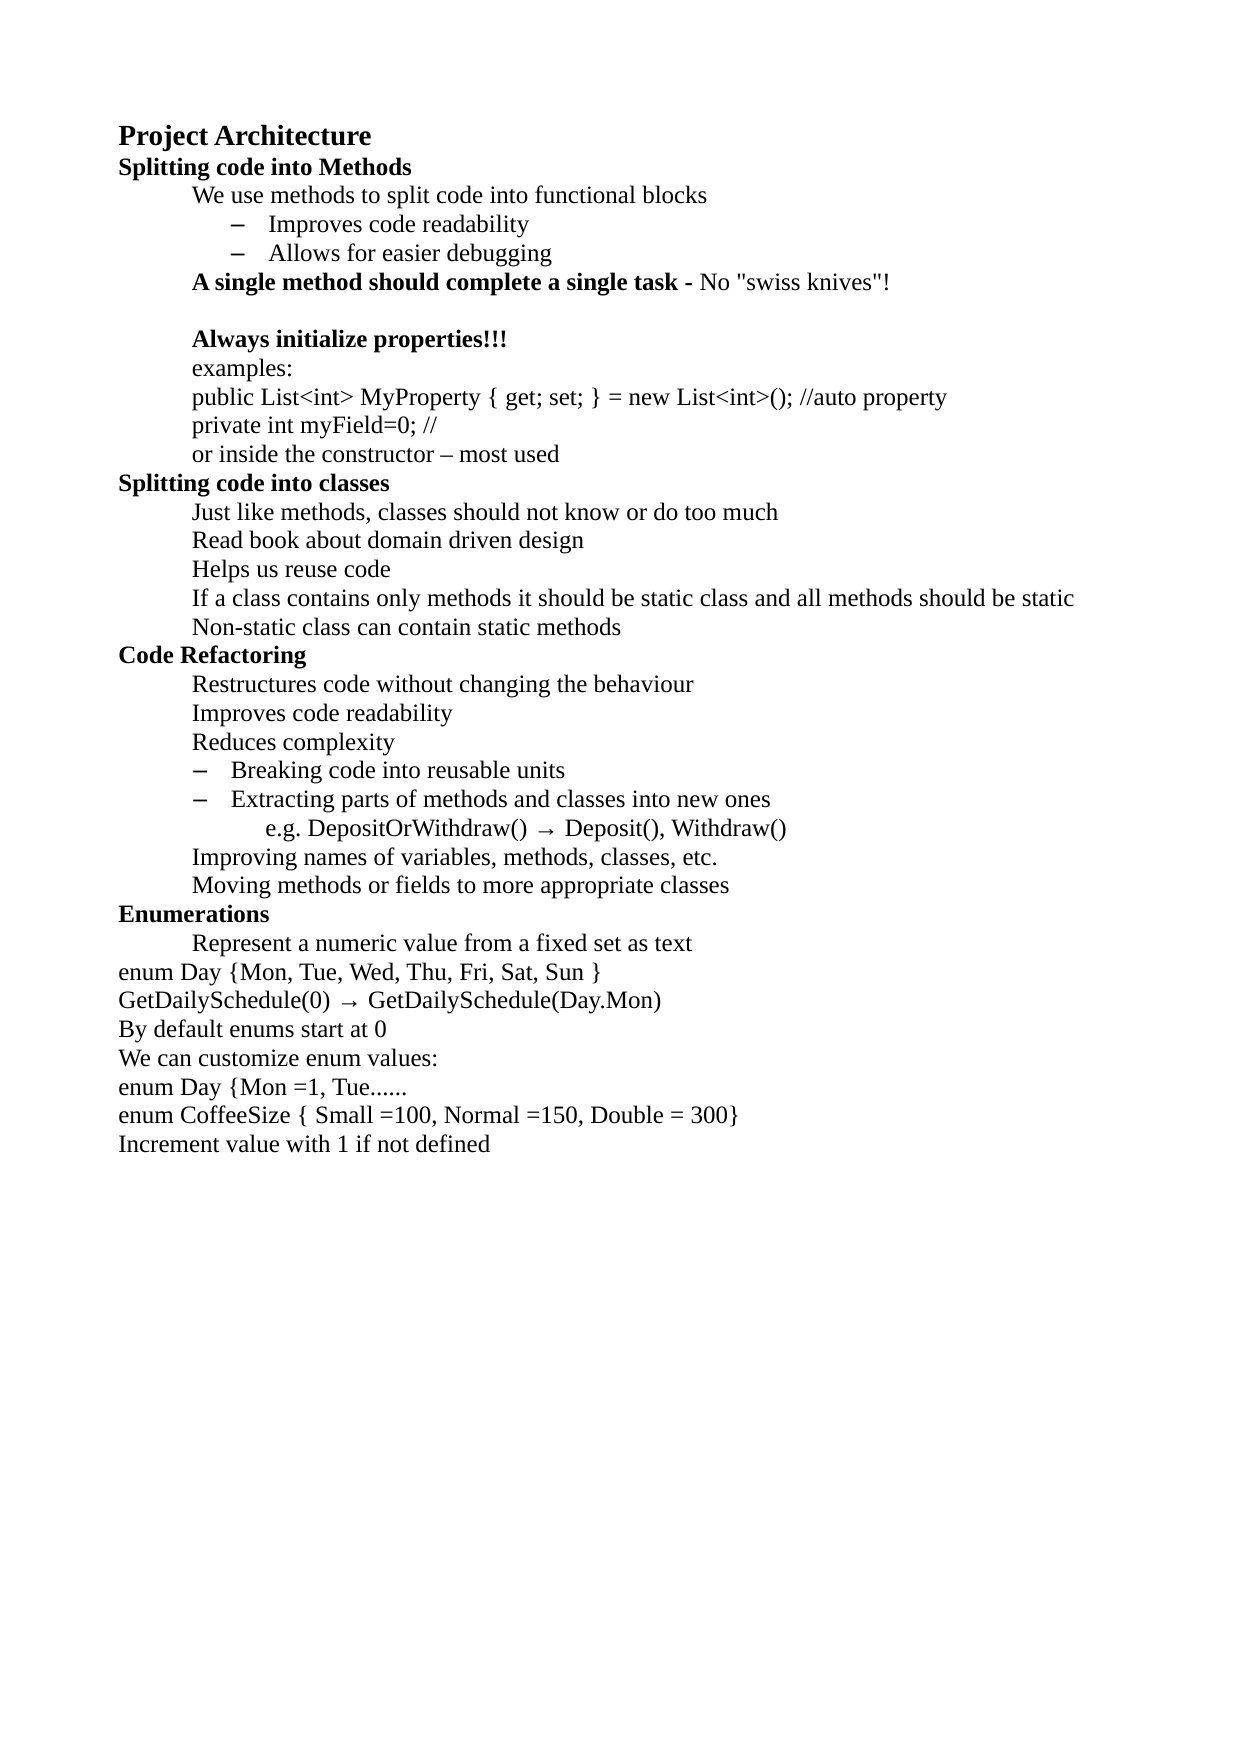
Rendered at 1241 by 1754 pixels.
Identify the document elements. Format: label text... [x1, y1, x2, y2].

text Always initialize properties!!! [118, 324, 1122, 353]
text We can customize enum values: [118, 1043, 1122, 1072]
text or inside the constructor – most used [118, 439, 1122, 468]
text A single method should complete a single task - No "swiss knives"! [118, 267, 1122, 295]
text Improves code readability [118, 698, 1122, 727]
text Restructures code without changing the behaviour [118, 669, 1122, 698]
text Reduces complexity [118, 727, 1122, 755]
text Enumerations [118, 899, 1122, 928]
text GetDailySchedule(0) → GetDailySchedule(Day.Mon) [118, 985, 1122, 1014]
text Just like methods, classes should not know or do too much [118, 497, 1122, 525]
text e.g. DepositOrWithdraw() → Deposit(), Withdraw() [118, 813, 1122, 842]
text enum Day {Mon =1, Tue...... [118, 1072, 1122, 1100]
text By default enums start at 0 [118, 1014, 1122, 1043]
text Represent a numeric value from a fixed set as text [118, 928, 1122, 957]
text We use methods to split code into functional blocks [118, 180, 1122, 209]
text Read book about domain driven design [118, 525, 1122, 554]
text examples: [118, 353, 1122, 382]
text Splitting code into Methods [118, 152, 1122, 180]
list Improves code readability [231, 209, 1122, 238]
text Splitting code into classes [118, 468, 1122, 497]
text Improving names of variables, methods, classes, etc. [118, 842, 1122, 870]
text Helps us reuse code [118, 554, 1122, 583]
text Project Architecture [118, 118, 1122, 152]
text Increment value with 1 if not defined [118, 1129, 1122, 1158]
text Non-static class can contain static methods [118, 612, 1122, 640]
list Extracting parts of methods and classes into new ones [193, 784, 1122, 813]
list Allows for easier debugging [231, 238, 1122, 267]
text Moving methods or fields to more appropriate classes [118, 870, 1122, 899]
text private int myField=0; // [118, 410, 1122, 439]
text enum Day {Mon, Tue, Wed, Thu, Fri, Sat, Sun } [118, 957, 1122, 985]
text If a class contains only methods it should be static class and all methods should be static [118, 583, 1122, 612]
list Breaking code into reusable units [193, 755, 1122, 784]
text enum CoffeeSize { Small =100, Normal =150, Double = 300} [118, 1100, 1122, 1129]
text public List<int> MyProperty { get; set; } = new List<int>(); //auto property [118, 382, 1122, 410]
text Code Refactoring [118, 640, 1122, 669]
